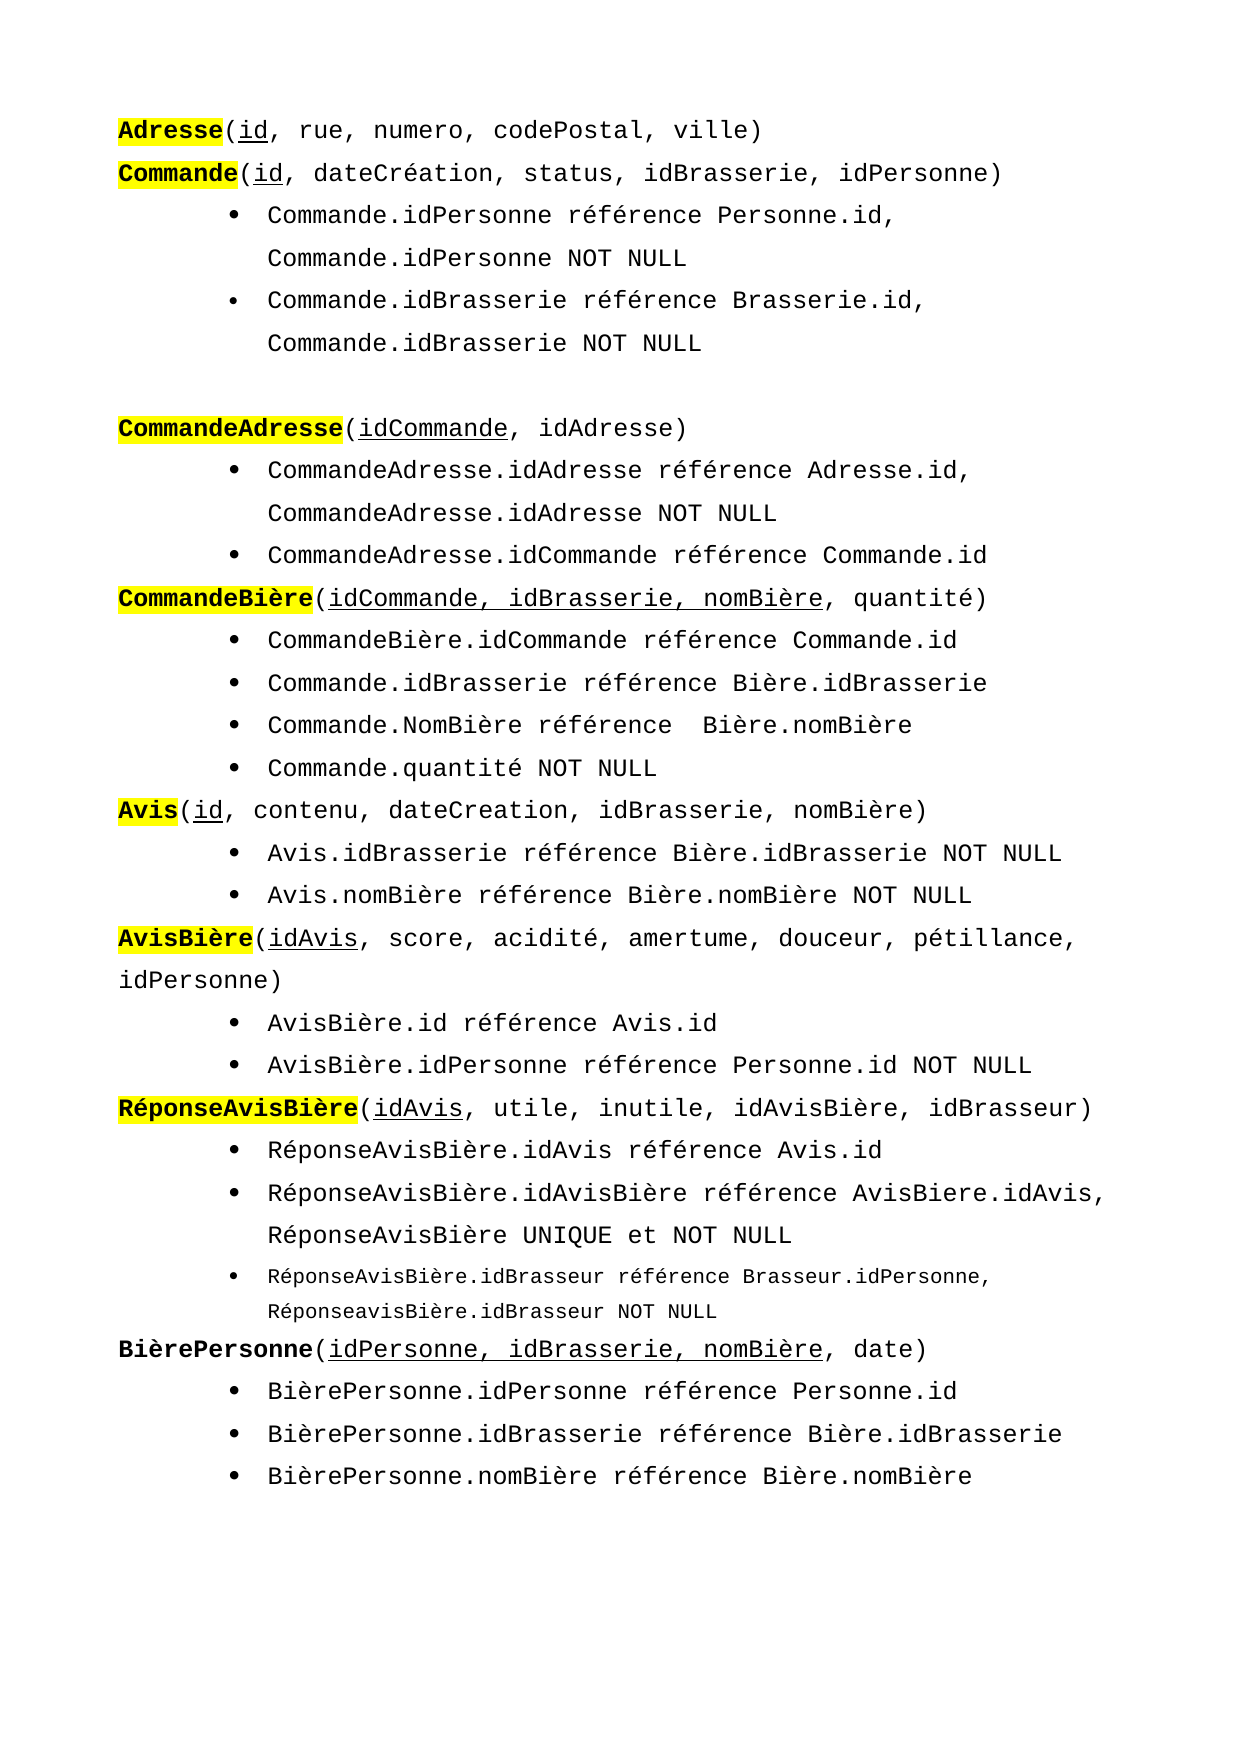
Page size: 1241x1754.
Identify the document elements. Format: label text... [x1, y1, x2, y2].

text Avis(id, contenu, dateCreation, idBrasserie, nomBière) [118, 798, 1122, 826]
text Commande.idBrasserie NOT NULL [267, 331, 1122, 359]
text RéponseAvisBière(idAvis, utile, inutile, idAvisBière, idBrasseur) [118, 1096, 1122, 1124]
list Avis.idBrasserie référence Bière.idBrasserie NOT NULL [230, 841, 1122, 869]
list AvisBière.id référence Avis.id [230, 1011, 1122, 1039]
text Adresse(id, rue, numero, codePostal, ville) [118, 118, 1122, 146]
list Avis.nomBière référence Bière.nomBière NOT NULL [230, 883, 1122, 911]
list Commande.idBrasserie référence Brasserie.id, [229, 288, 1122, 316]
list Commande.NomBière référence Bière.nomBière [230, 713, 1122, 741]
text BièrePersonne(idPersonne, idBrasserie, nomBière, date) [118, 1336, 1122, 1365]
text CommandeBière(idCommande, idBrasserie, nomBière, quantité) [118, 586, 1122, 614]
list BièrePersonne.nomBière référence Bière.nomBière [230, 1464, 1122, 1492]
text Commande(id, dateCréation, status, idBrasserie, idPersonne) [118, 161, 1122, 189]
list CommandeAdresse.idAdresse référence Adresse.id, CommandeAdresse.idAdresse NOT NULL [230, 458, 1122, 529]
list BièrePersonne.idPersonne référence Personne.id [230, 1379, 1122, 1407]
list Commande.idPersonne référence Personne.id, [229, 203, 1122, 231]
list RéponseAvisBière.idBrasseur référence Brasseur.idPersonne, RéponseavisBière.idBrasseur NOT NULL [230, 1266, 1122, 1325]
list RéponseAvisBière.idAvis référence Avis.id [230, 1138, 1122, 1166]
list BièrePersonne.idBrasserie référence Bière.idBrasserie [230, 1421, 1122, 1450]
list Commande.idBrasserie référence Bière.idBrasserie [230, 671, 1122, 699]
text CommandeAdresse(idCommande, idAdresse) [118, 416, 1122, 444]
list RéponseAvisBière.idAvisBière référence AvisBiere.idAvis, RéponseAvisBière UNIQUE et NOT NULL [230, 1181, 1122, 1251]
list CommandeBière.idCommande référence Commande.id [230, 628, 1122, 656]
list Commande.quantité NOT NULL [230, 756, 1122, 784]
text Commande.idPersonne NOT NULL [267, 246, 1122, 274]
text AvisBière(idAvis, score, acidité, amertume, douceur, pétillance, idPersonne) [118, 926, 1122, 996]
list CommandeAdresse.idCommande référence Commande.id [230, 543, 1122, 571]
list AvisBière.idPersonne référence Personne.id NOT NULL [230, 1053, 1122, 1081]
